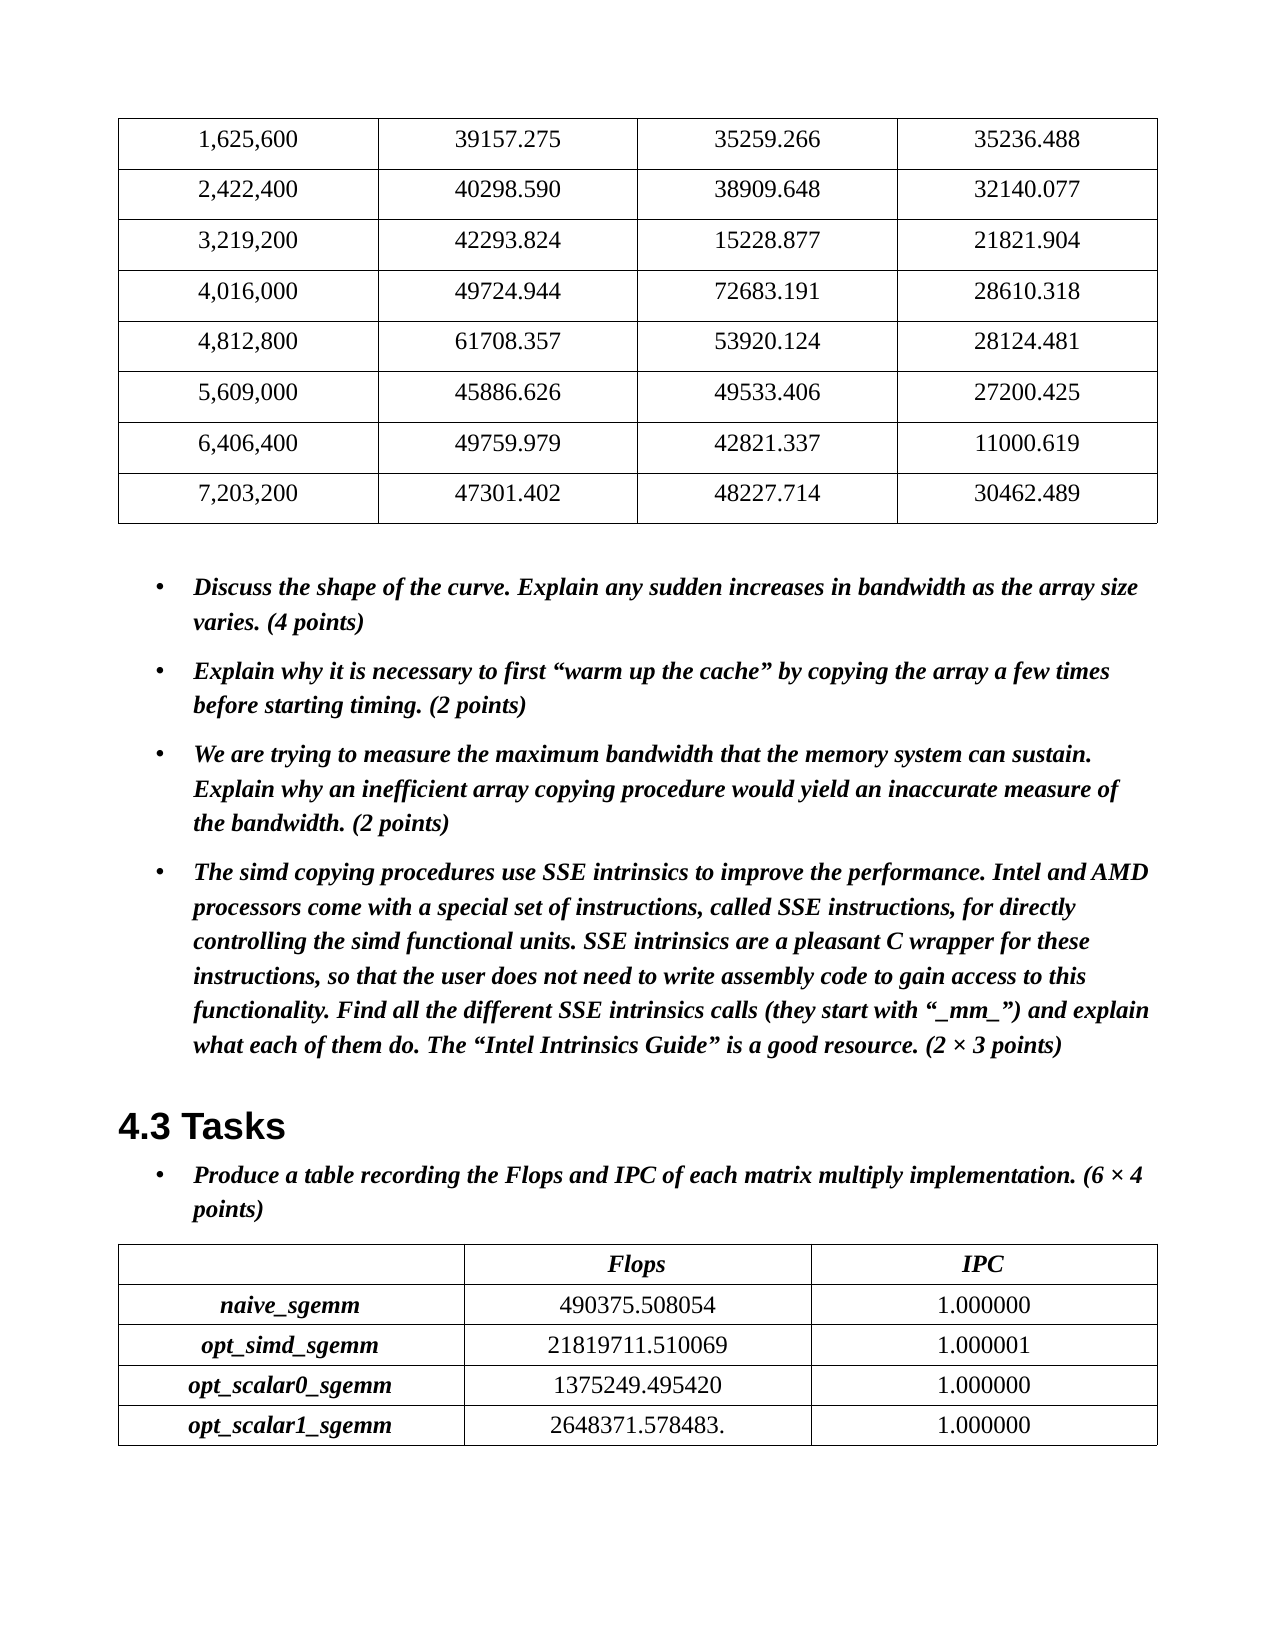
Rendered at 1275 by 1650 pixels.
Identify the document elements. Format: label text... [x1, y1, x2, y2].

table_cell naive_sgemm [119, 1285, 464, 1324]
table_cell 39157.275 [379, 119, 637, 169]
table_cell 49533.406 [638, 372, 897, 422]
table_cell 2,422,400 [119, 170, 378, 219]
subtitle 4.3 Tasks [118, 1104, 1157, 1147]
table_cell 28610.318 [898, 271, 1157, 321]
table_cell 21819711.510069 [465, 1325, 811, 1364]
table_cell 6,406,400 [119, 423, 378, 472]
table_cell 1.000000 [812, 1406, 1157, 1445]
table_cell 2648371.578483. [465, 1406, 811, 1445]
table_cell 38909.648 [638, 170, 897, 219]
table_cell 11000.619 [898, 423, 1157, 472]
table_cell 42293.824 [379, 220, 637, 270]
list We are trying to measure the maximum bandwidth that the memory system can sustain. Explain why an inefficient array copying procedure would yield an inaccurate measure of the bandwidth. (2 points) [156, 739, 1157, 837]
table_cell 45886.626 [379, 372, 637, 422]
table_cell 49759.979 [379, 423, 637, 472]
table_cell opt_scalar0_sgemm [119, 1366, 464, 1405]
table_cell 48227.714 [638, 474, 897, 523]
table_cell 35236.488 [898, 119, 1157, 169]
table_cell 1375249.495420 [465, 1366, 811, 1405]
table_cell 53920.124 [638, 322, 897, 371]
table_cell 7,203,200 [119, 474, 378, 523]
table_header Flops [465, 1245, 811, 1284]
table_cell 1.000001 [812, 1325, 1157, 1364]
list The simd copying procedures use SSE intrinsics to improve the performance. Intel and AMD processors come with a special set of instructions, called SSE instructions, for directly controlling the simd functional units. SSE intrinsics are a pleasant C wrapper for these instructions, so that the user does not need to write assembly code to gain access to this functionality. Find all the different SSE intrinsics calls (they start with “_mm_”) and explain what each of them do. The “Intel Intrinsics Guide” is a good resource. (2 × 3 points) [156, 857, 1157, 1058]
table_cell 4,016,000 [119, 271, 378, 321]
table_cell 32140.077 [898, 170, 1157, 219]
table_header IPC [812, 1245, 1157, 1284]
table_cell 42821.337 [638, 423, 897, 472]
list Explain why it is necessary to first “warm up the cache” by copying the array a few times before starting timing. (2 points) [156, 656, 1157, 719]
table_cell 35259.266 [638, 119, 897, 169]
list Produce a table recording the Flops and IPC of each matrix multiply implementation. (6 × 4 points) [156, 1160, 1157, 1223]
table_cell 4,812,800 [119, 322, 378, 371]
table_cell 28124.481 [898, 322, 1157, 371]
table_cell 21821.904 [898, 220, 1157, 270]
table_cell opt_scalar1_sgemm [119, 1406, 464, 1445]
table_cell 72683.191 [638, 271, 897, 321]
table_cell 15228.877 [638, 220, 897, 270]
table_cell 47301.402 [379, 474, 637, 523]
table_cell 40298.590 [379, 170, 637, 219]
table_cell 1.000000 [812, 1285, 1157, 1324]
table_cell 49724.944 [379, 271, 637, 321]
table_cell 3,219,200 [119, 220, 378, 270]
table_cell 1.000000 [812, 1366, 1157, 1405]
table_cell opt_simd_sgemm [119, 1325, 464, 1364]
table_header [119, 1245, 464, 1284]
table_cell 1,625,600 [119, 119, 378, 169]
list Discuss the shape of the curve. Explain any sudden increases in bandwidth as the array size varies. (4 points) [156, 572, 1157, 636]
table_cell 490375.508054 [465, 1285, 811, 1324]
table_cell 61708.357 [379, 322, 637, 371]
table_cell 5,609,000 [119, 372, 378, 422]
table_cell 30462.489 [898, 474, 1157, 523]
table_cell 27200.425 [898, 372, 1157, 422]
